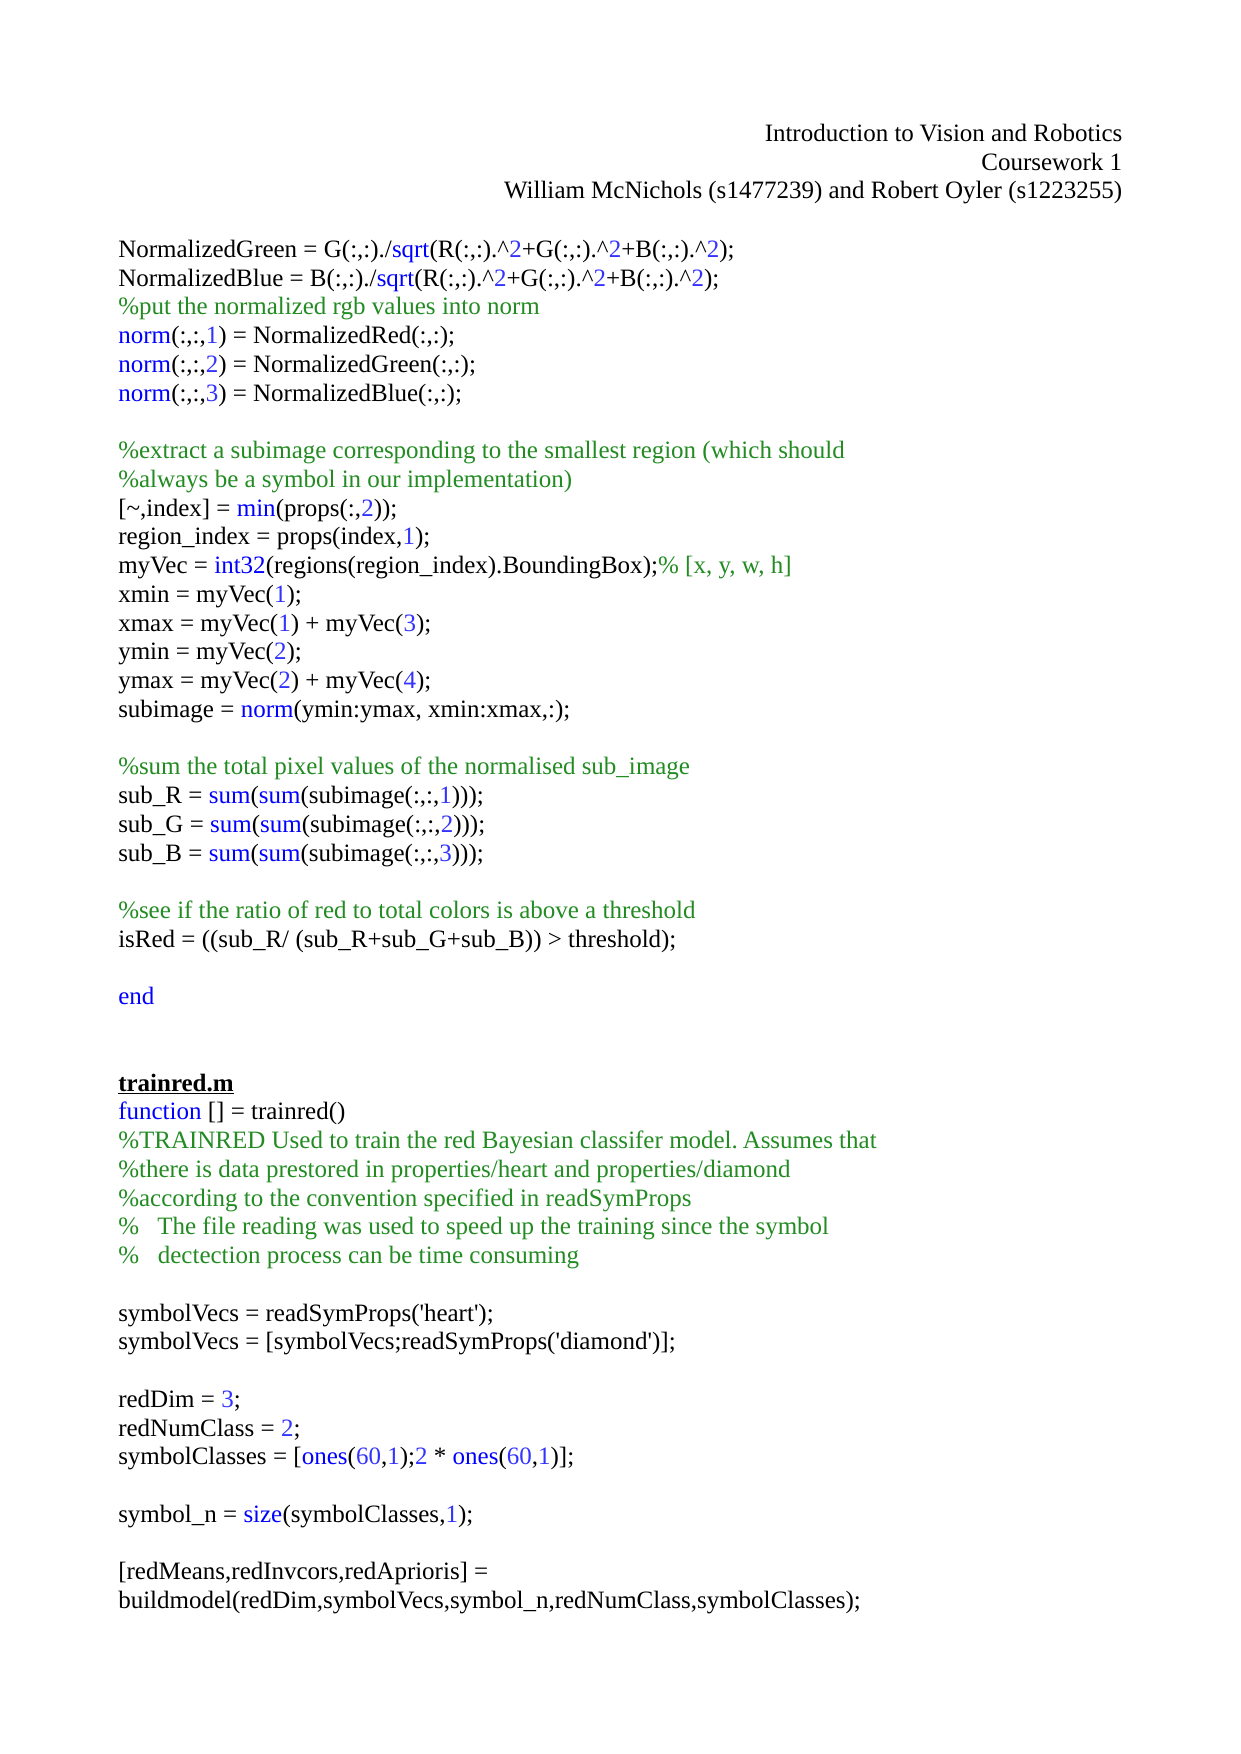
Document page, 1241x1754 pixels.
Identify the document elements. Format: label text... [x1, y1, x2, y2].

text symbolVecs = readSymProps('heart'); [118, 1298, 1122, 1326]
text function [] = trainred() [118, 1096, 1122, 1125]
text ymax = myVec(2) + myVec(4); [118, 665, 1122, 694]
text norm(:,:,1) = NormalizedRed(:,:); [118, 320, 1122, 349]
text trainred.m [118, 1068, 1122, 1096]
text end [118, 981, 1122, 1010]
text redNumClass = 2; [118, 1413, 1122, 1441]
text symbolClasses = [ones(60,1);2 * ones(60,1)]; [118, 1441, 1122, 1470]
text norm(:,:,3) = NormalizedBlue(:,:); [118, 378, 1122, 406]
text %always be a symbol in our implementation) [118, 464, 1122, 493]
text sub_B = sum(sum(subimage(:,:,3))); [118, 838, 1122, 866]
text region_index = props(index,1); [118, 521, 1122, 550]
text isRed = ((sub_R/ (sub_R+sub_G+sub_B)) > threshold); [118, 924, 1122, 953]
text NormalizedBlue = B(:,:)./sqrt(R(:,:).^2+G(:,:).^2+B(:,:).^2); [118, 263, 1122, 291]
text % The file reading was used to speed up the training since the symbol [118, 1211, 1122, 1240]
text %sum the total pixel values of the normalised sub_image [118, 751, 1122, 780]
text ymin = myVec(2); [118, 636, 1122, 665]
text xmin = myVec(1); [118, 579, 1122, 608]
text %see if the ratio of red to total colors is above a threshold [118, 895, 1122, 924]
text redDim = 3; [118, 1384, 1122, 1413]
text [redMeans,redInvcors,redAprioris] = buildmodel(redDim,symbolVecs,symbol_n,redNumClass,symbolClasses); [118, 1556, 1122, 1614]
text symbol_n = size(symbolClasses,1); [118, 1499, 1122, 1528]
text %according to the convention specified in readSymProps [118, 1183, 1122, 1211]
text sub_R = sum(sum(subimage(:,:,1))); [118, 780, 1122, 809]
text norm(:,:,2) = NormalizedGreen(:,:); [118, 349, 1122, 378]
text %TRAINRED Used to train the red Bayesian classifer model. Assumes that [118, 1125, 1122, 1154]
text % dectection process can be time consuming [118, 1240, 1122, 1269]
text symbolVecs = [symbolVecs;readSymProps('diamond')]; [118, 1326, 1122, 1355]
text sub_G = sum(sum(subimage(:,:,2))); [118, 809, 1122, 838]
text myVec = int32(regions(region_index).BoundingBox);% [x, y, w, h] [118, 550, 1122, 579]
text %there is data prestored in properties/heart and properties/diamond [118, 1154, 1122, 1183]
text subimage = norm(ymin:ymax, xmin:xmax,:); [118, 694, 1122, 723]
text %extract a subimage corresponding to the smallest region (which should [118, 435, 1122, 464]
text %put the normalized rgb values into norm [118, 291, 1122, 320]
text xmax = myVec(1) + myVec(3); [118, 608, 1122, 636]
text [~,index] = min(props(:,2)); [118, 493, 1122, 521]
text NormalizedGreen = G(:,:)./sqrt(R(:,:).^2+G(:,:).^2+B(:,:).^2); [118, 234, 1122, 263]
